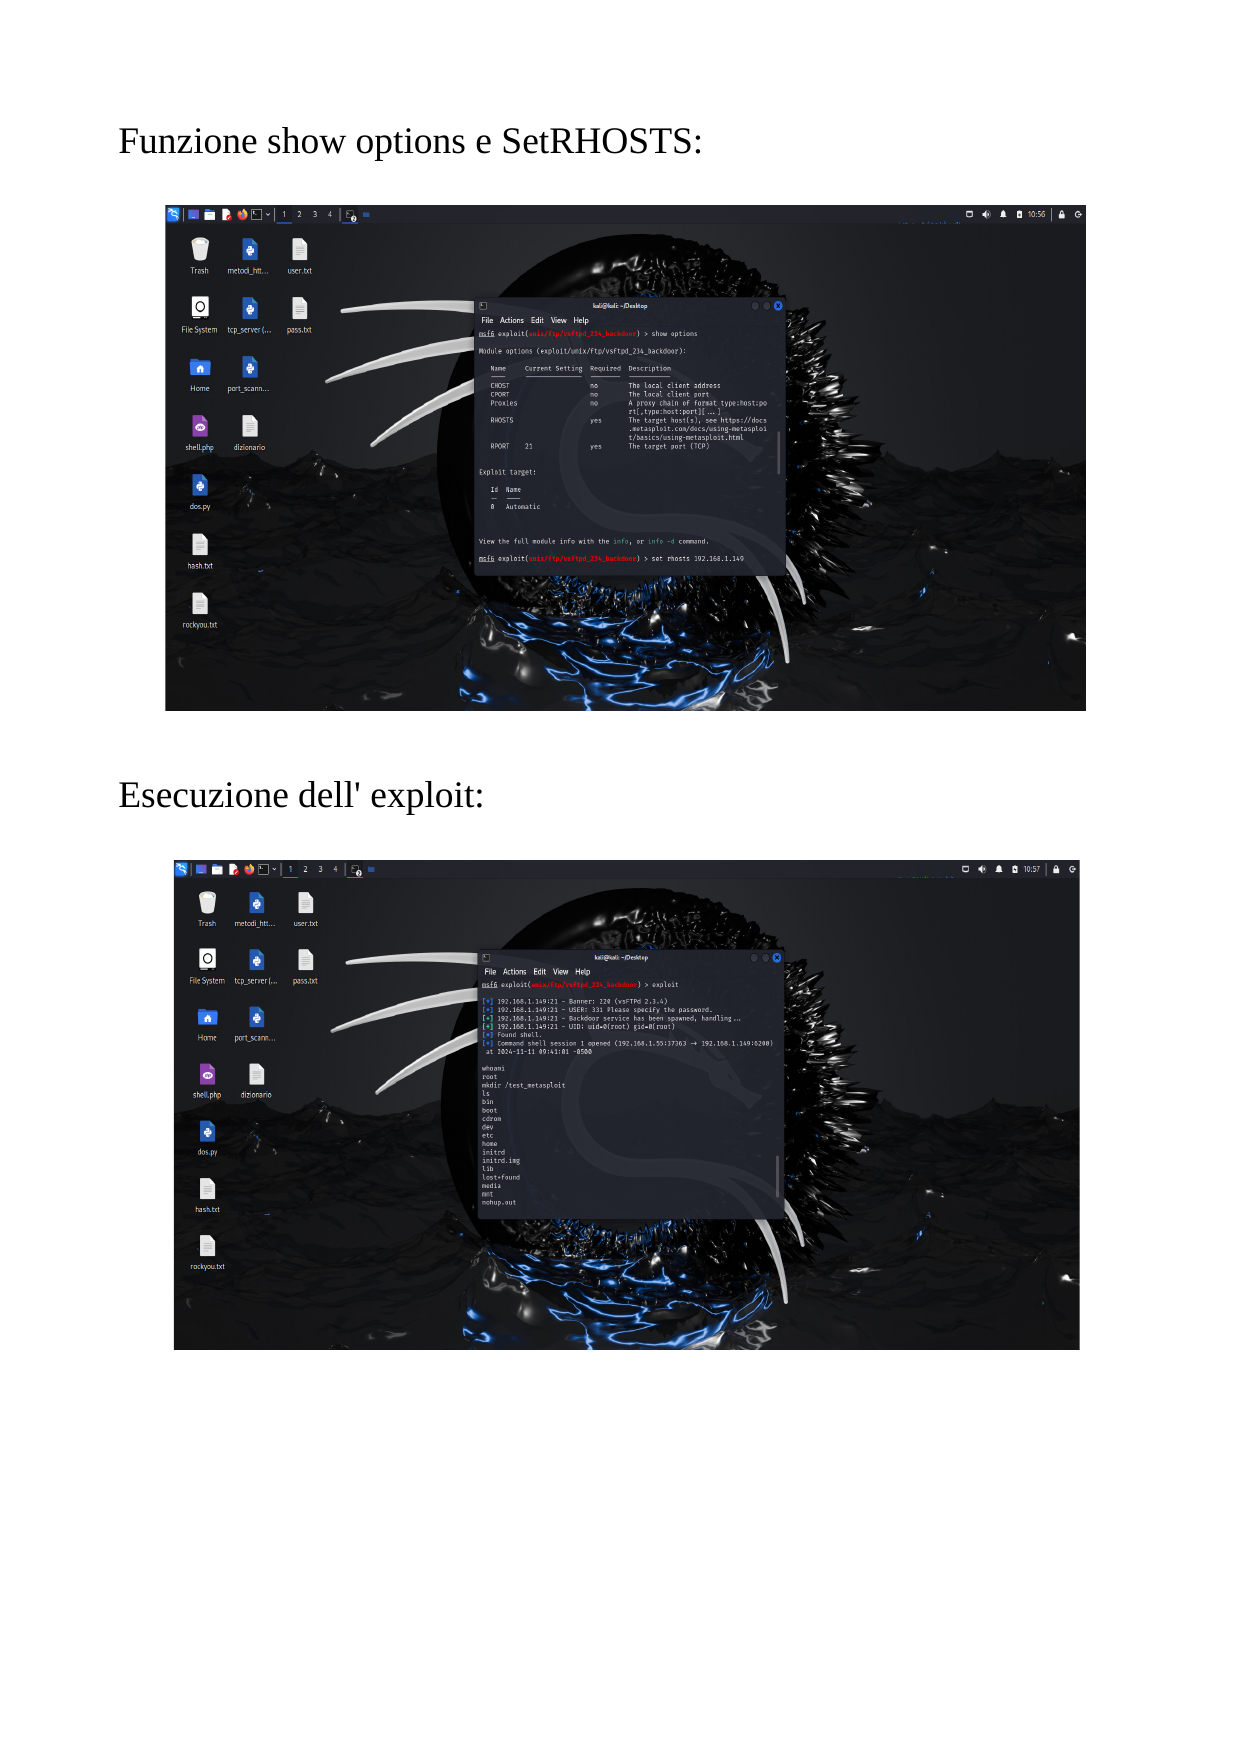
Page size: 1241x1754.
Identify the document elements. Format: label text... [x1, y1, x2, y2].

picture [165, 205, 1086, 711]
text Funzione show options e SetRHOSTS: [118, 118, 1122, 161]
text Esecuzione dell' exploit: [118, 773, 1122, 816]
picture [173, 860, 1080, 1350]
